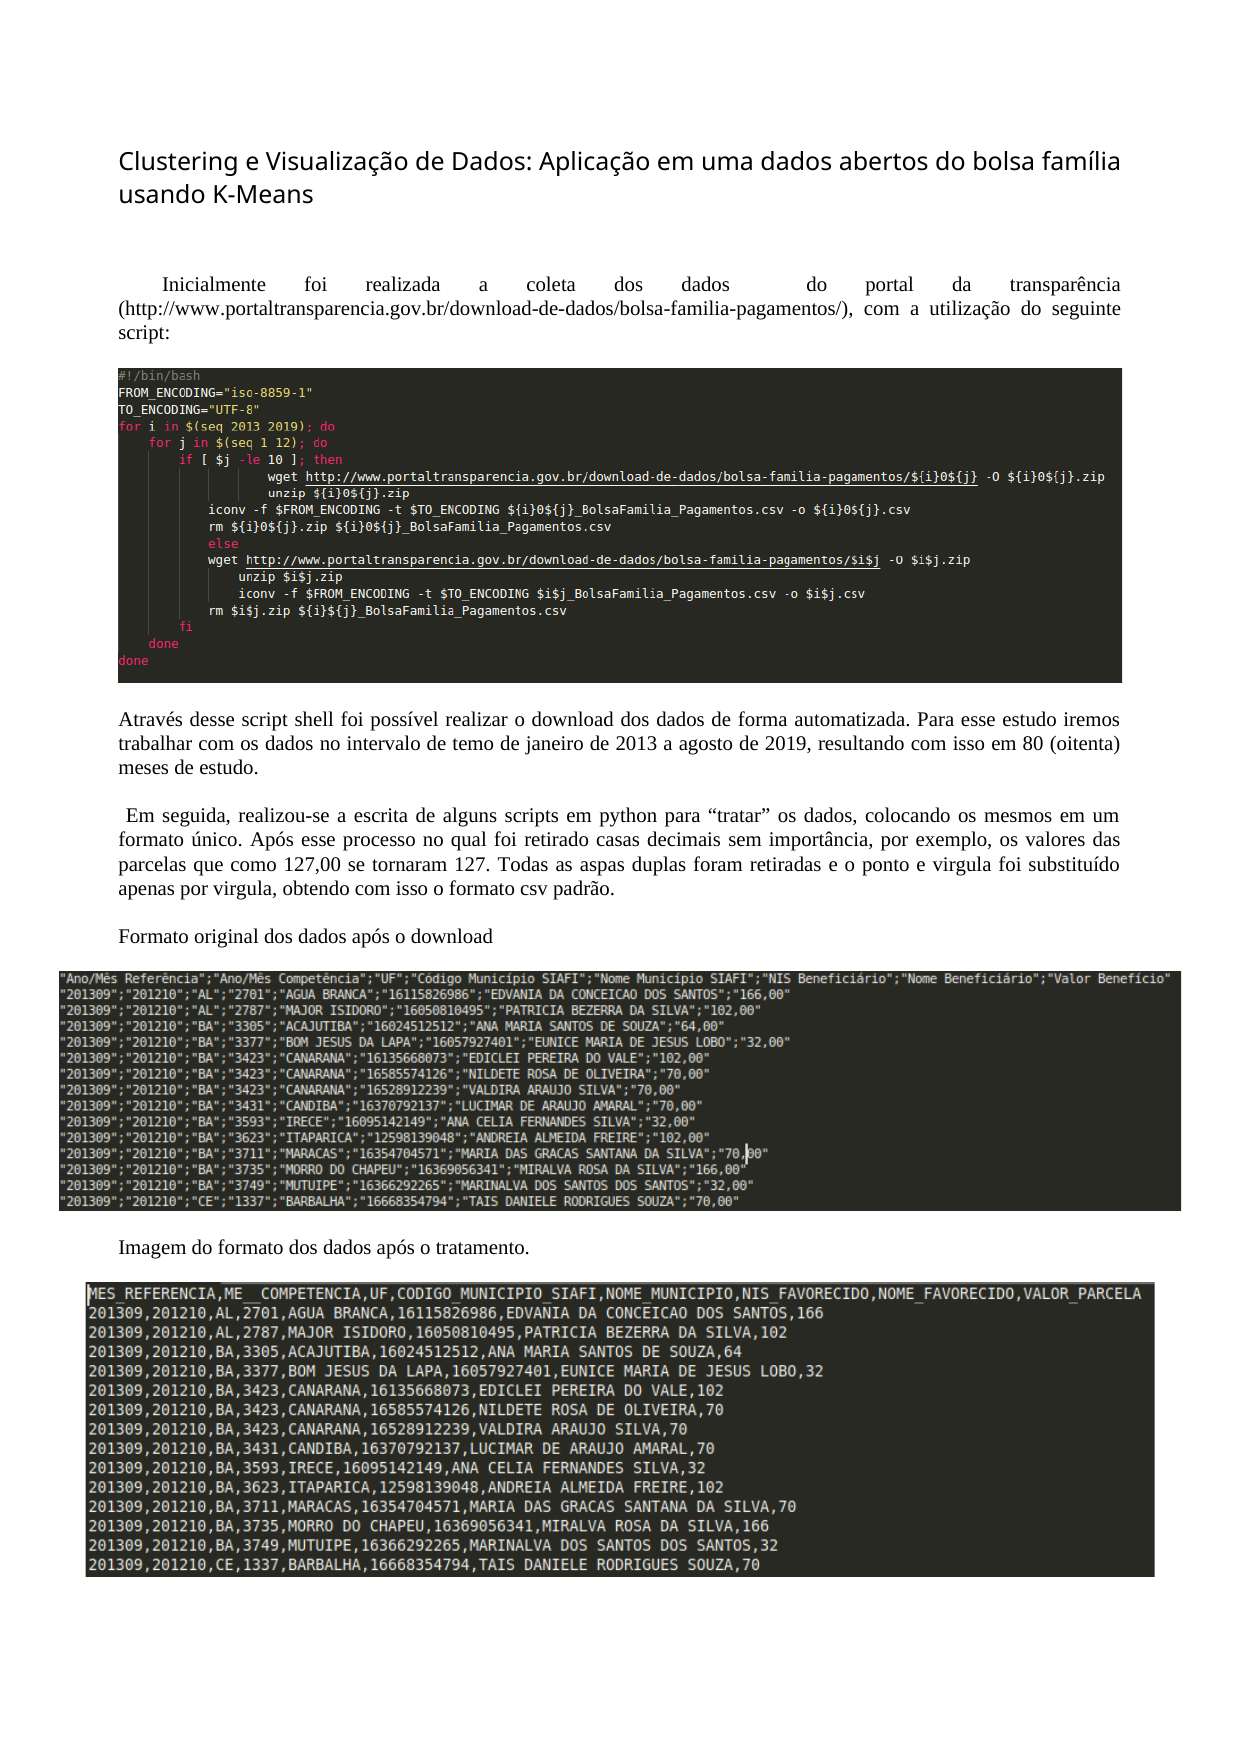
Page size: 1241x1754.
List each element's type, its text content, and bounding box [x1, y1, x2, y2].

picture [118, 368, 1123, 683]
text Através desse script shell foi possível realizar o download dos dados de forma automatizada. Para esse estudo iremos trabalhar com os dados no intervalo de temo de janeiro de 2013 a agosto de 2019, resultando com isso em 80 (oitenta) meses de estudo. [118, 707, 1122, 779]
picture [59, 971, 1182, 1211]
text Formato original dos dados após o download [118, 924, 1122, 948]
text Em seguida, realizou-se a escrita de alguns scripts em python para “tratar” os dados, colocando os mesmos em um formato único. Após esse processo no qual foi retirado casas decimais sem importância, por exemplo, os valores das parcelas que como 127,00 se tornaram 127. Todas as aspas duplas foram retiradas e o ponto e virgula foi substituído apenas por virgula, obtendo com isso o formato csv padrão. [118, 803, 1122, 899]
picture [85, 1282, 1155, 1577]
text Inicialmente foi realizada a coleta dos dados do portal da transparência (http://www.portaltransparencia.gov.br/download-de-dados/bolsa-familia-pagamentos/), com a utilização do seguinte script: [118, 272, 1122, 344]
subtitle Clustering e Visualização de Dados: Aplicação em uma dados abertos do bolsa família usando K-Means [118, 143, 1122, 211]
text Imagem do formato dos dados após o tratamento. [118, 1234, 1122, 1259]
